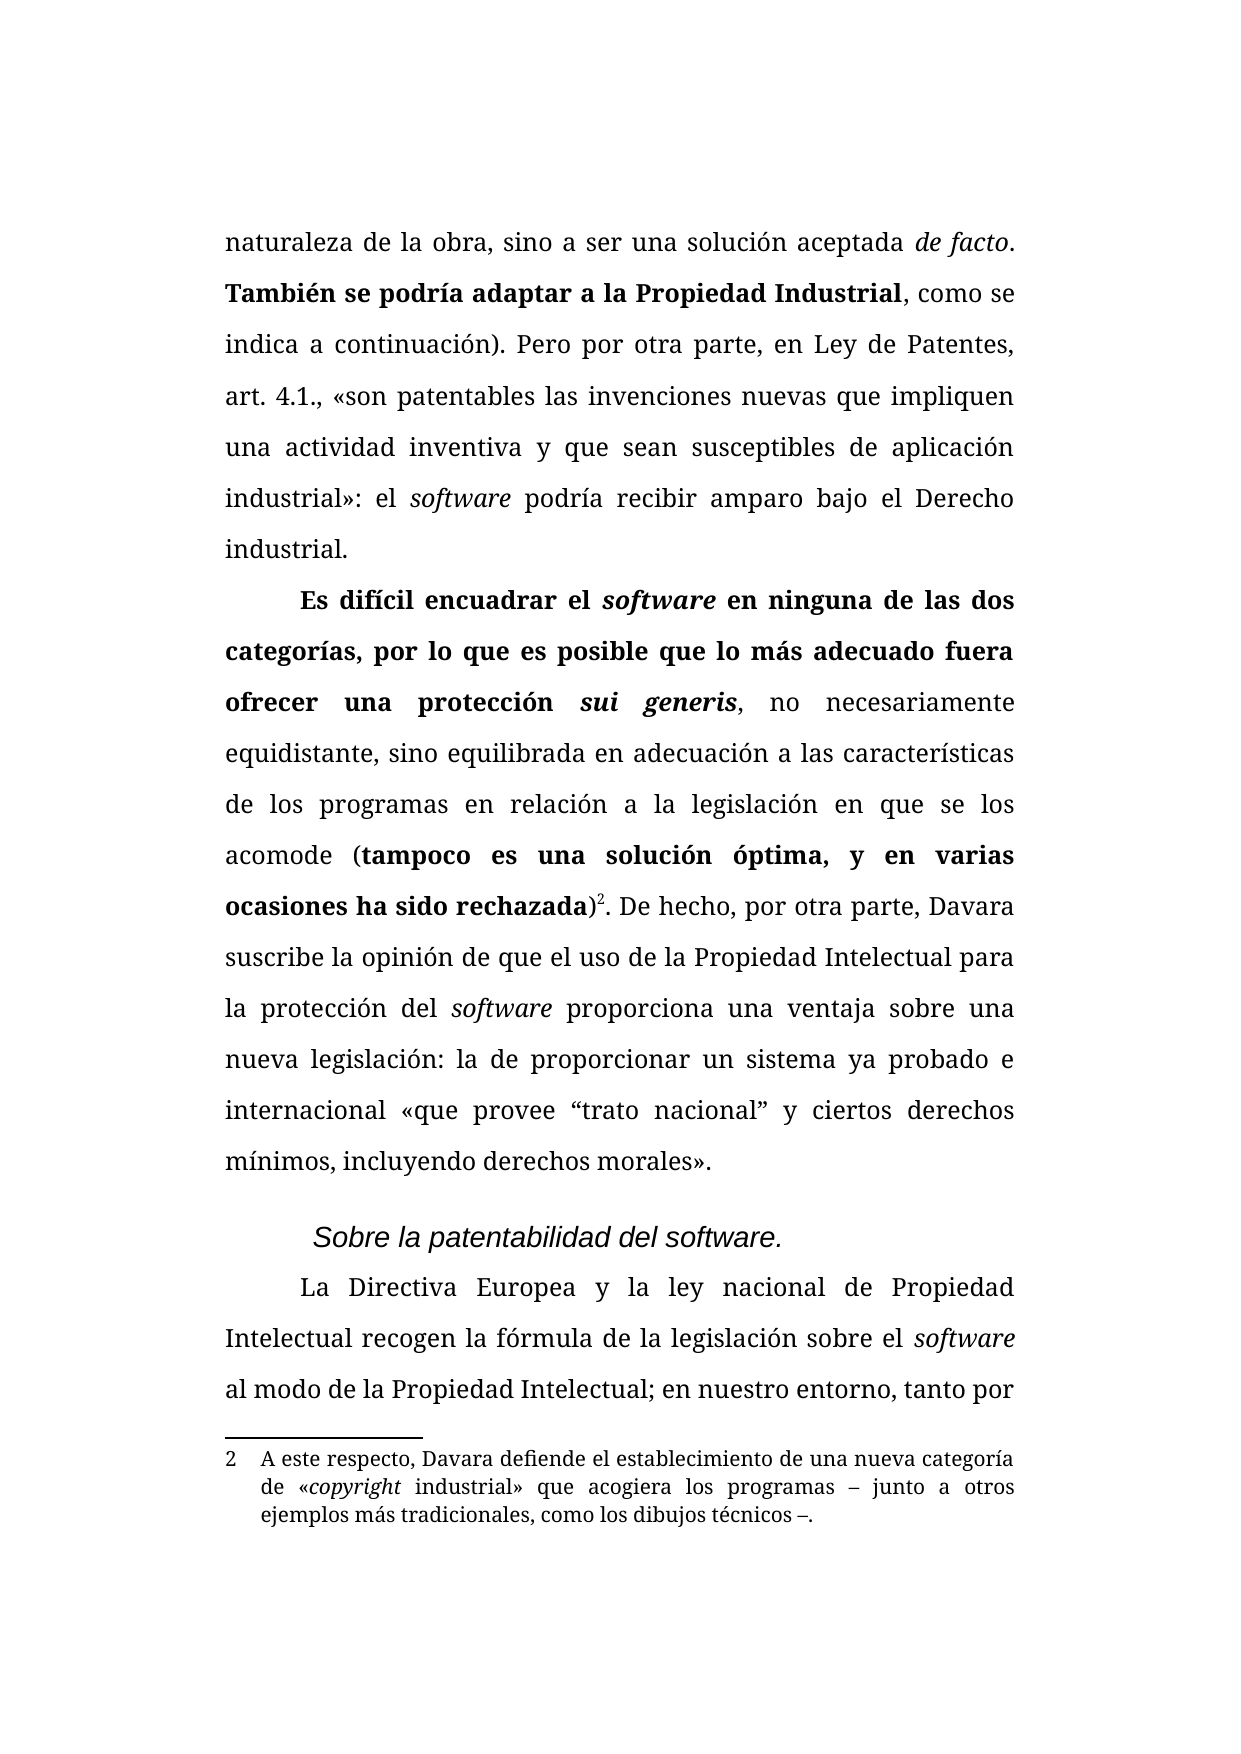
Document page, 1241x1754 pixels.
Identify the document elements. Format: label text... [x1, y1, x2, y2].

text A este respecto, Davara defiende el establecimiento de una nueva categoría de «copyright industrial» que acogiera los programas – junto a otros ejemplos más tradicionales, como los dibujos técnicos –. [225, 1444, 1015, 1529]
text La Directiva Europea y la ley nacional de Propiedad Intelectual recogen la fórmula de la legislación sobre el software al modo de la Propiedad Intelectual; en nuestro entorno, tanto por [225, 1270, 1015, 1406]
text naturaleza de la obra, sino a ser una solución aceptada de facto. También se podría adaptar a la Propiedad Industrial, como se indica a continuación). Pero por otra parte, en Ley de Patentes, art. 4.1., «son patentables las invenciones nuevas que impliquen una actividad inventiva y que sean susceptibles de aplicación industrial»: el software podría recibir amparo bajo el Derecho industrial. [225, 225, 1015, 565]
text Sobre la patentabilidad del software. [225, 1219, 1015, 1253]
text Es difícil encuadrar el software en ninguna de las dos categorías, por lo que es posible que lo más adecuado fuera ofrecer una protección sui generis, no necesariamente equidistante, sino equilibrada en adecuación a las características de los programas en relación a la legislación en que se los acomode (tampoco es una solución óptima, y en varias ocasiones ha sido rechazada). De hecho, por otra parte, Davara suscribe la opinión de que el uso de la Propiedad Intelectual para la protección del software proporciona una ventaja sobre una nueva legislación: la de proporcionar un sistema ya probado e internacional «que provee “trato nacional” y ciertos derechos mínimos, incluyendo derechos morales». [225, 582, 1015, 1178]
